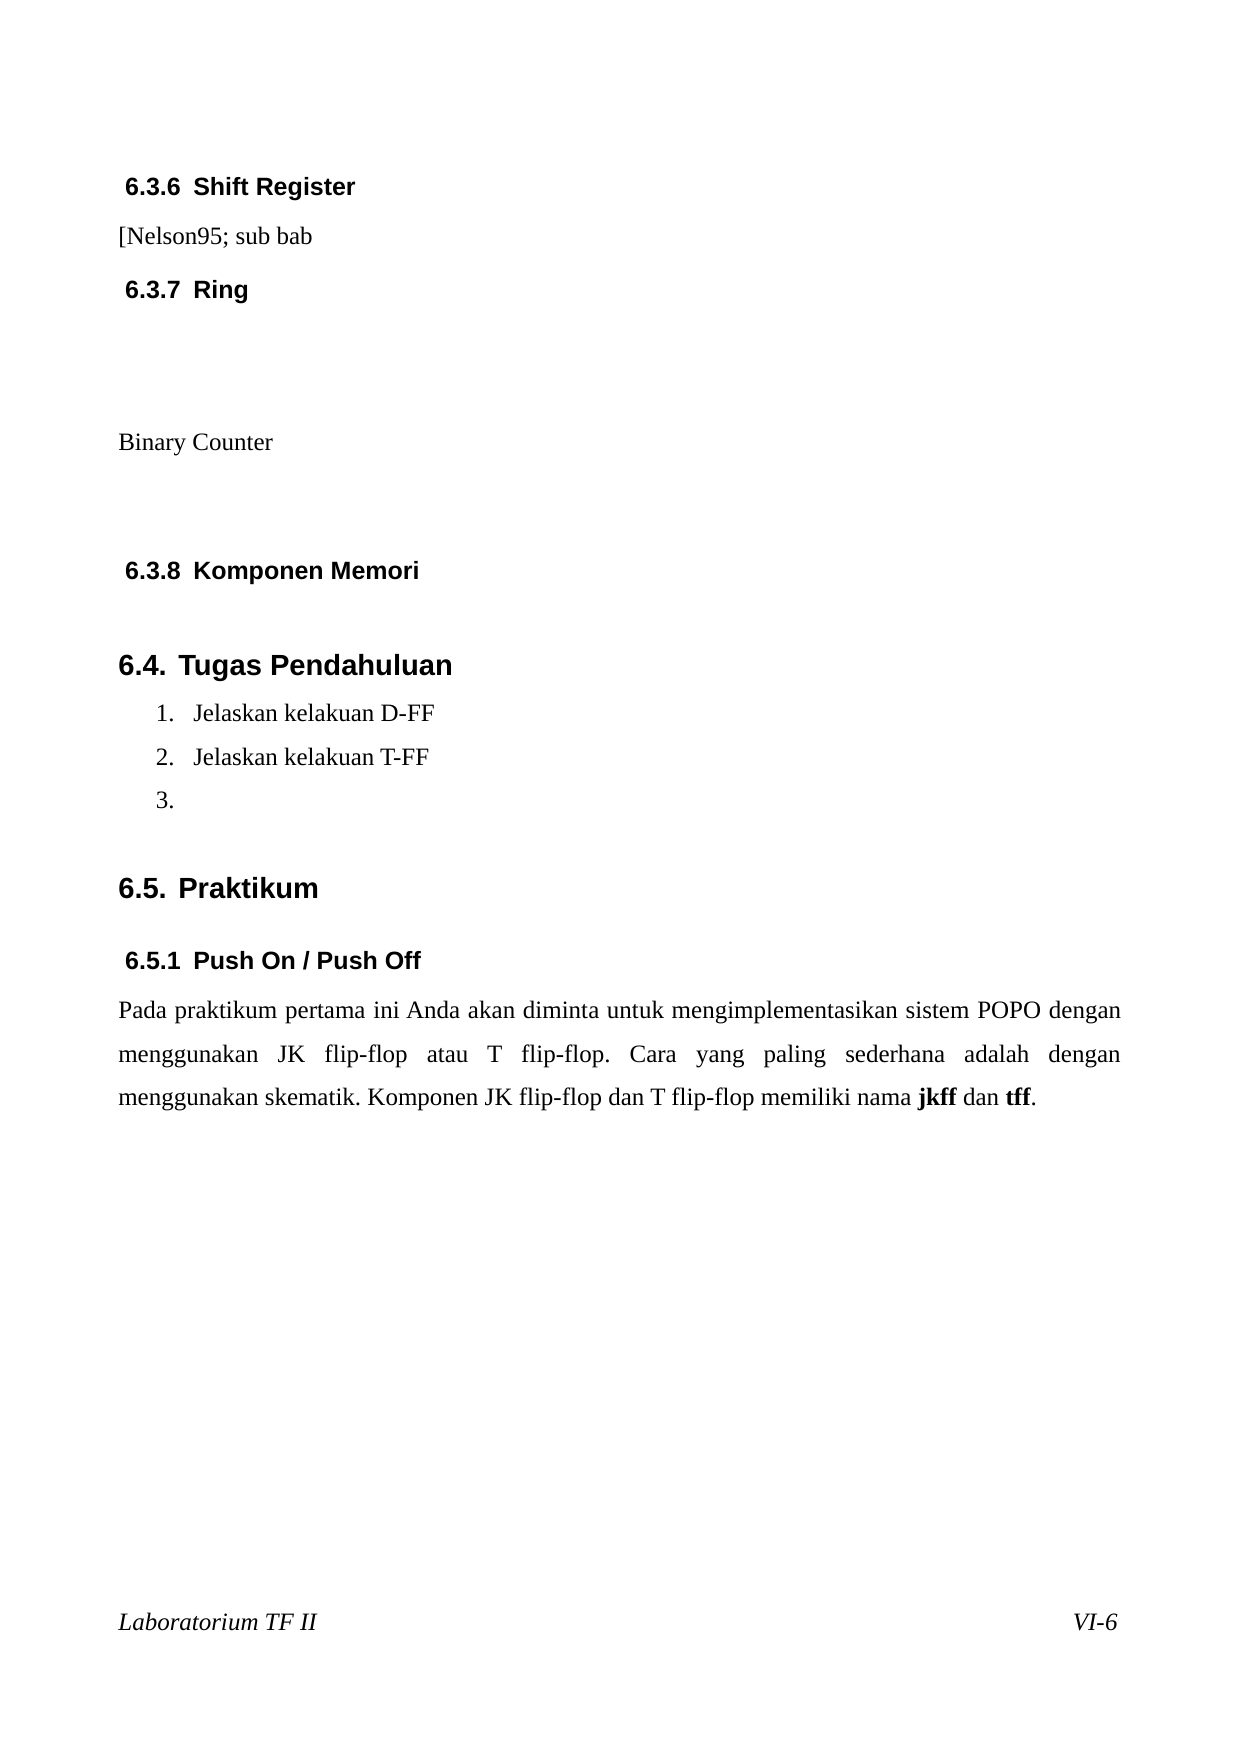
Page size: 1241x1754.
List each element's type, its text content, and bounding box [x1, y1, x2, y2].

subtitle Ring [118, 275, 1122, 304]
subtitle Push On / Push Off [118, 946, 1122, 975]
text Pada praktikum pertama ini Anda akan diminta untuk mengimplementasikan sistem POPO dengan menggunakan JK flip-flop atau T flip-flop. Cara yang paling sederhana adalah dengan menggunakan skematik. Komponen JK flip-flop dan T flip-flop memiliki nama jkff dan tff. [118, 996, 1122, 1111]
list Jelaskan kelakuan D-FF [156, 698, 1122, 727]
subtitle Komponen Memori [118, 556, 1122, 584]
text [Nelson95; sub bab [118, 221, 1122, 250]
subtitle Tugas Pendahuluan [118, 648, 1122, 682]
text Binary Counter [118, 427, 1122, 456]
subtitle Shift Register [118, 172, 1122, 201]
subtitle Praktikum [118, 871, 1122, 904]
list Jelaskan kelakuan T-FF [156, 742, 1122, 770]
